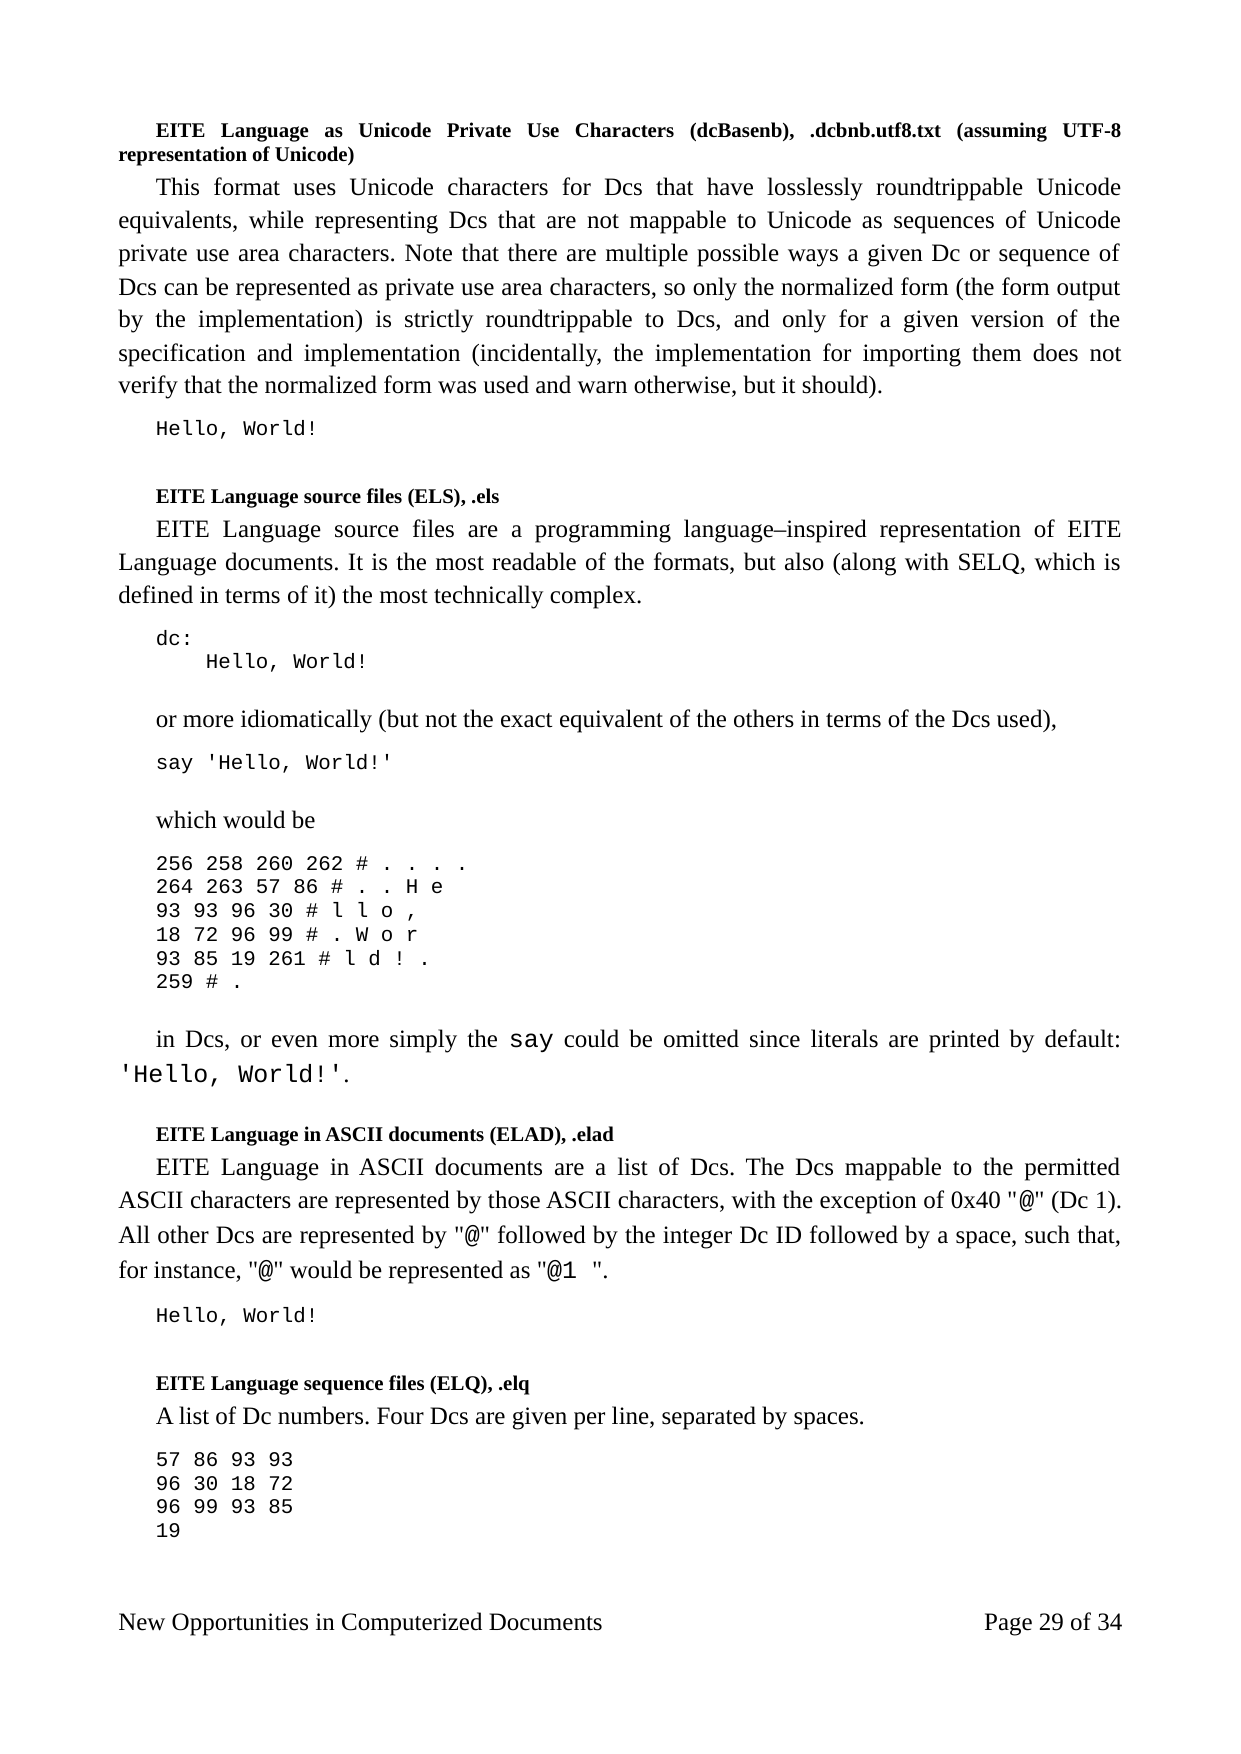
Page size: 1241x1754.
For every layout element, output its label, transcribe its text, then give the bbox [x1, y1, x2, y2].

text say 'Hello, World!' [118, 752, 1122, 776]
text in Dcs, or even more simply the say could be omitted since literals are printed by default: 'Hello, World!'. [118, 1024, 1122, 1090]
text 19 [118, 1520, 1122, 1543]
subtitle EITE Language source files (ELS), .els [118, 484, 1122, 508]
text 18 72 96 99 # . W o r [118, 924, 1122, 947]
text which would be [118, 805, 1122, 834]
text Hello, World! [118, 1305, 1122, 1329]
text dc: [118, 628, 1122, 651]
subtitle EITE Language as Unicode Private Use Characters (dcBasenb), .dcbnb.utf8.txt (assuming UTF-8 representation of Unicode) [118, 118, 1122, 166]
text 93 93 96 30 # l l o , [118, 900, 1122, 924]
subtitle EITE Language sequence files (ELQ), .elq [118, 1371, 1122, 1395]
text Hello, World! [118, 651, 1122, 675]
text 93 85 19 261 # l d ! . [118, 947, 1122, 971]
text 57 86 93 93 [118, 1449, 1122, 1473]
text 259 # . [118, 971, 1122, 995]
text EITE Language in ASCII documents are a list of Dcs. The Dcs mappable to the permitted ASCII characters are represented by those ASCII characters, with the exception of 0x40 "@" (Dc 1). All other Dcs are represented by "@" followed by the integer Dc ID followed by a space, such that, for instance, "@" would be represented as "@1 ". [118, 1152, 1122, 1286]
text Hello, World! [118, 418, 1122, 442]
text 96 30 18 72 [118, 1473, 1122, 1496]
text This format uses Unicode characters for Dcs that have losslessly roundtrippable Unicode equivalents, while representing Dcs that are not mappable to Unicode as sequences of Unicode private use area characters. Note that there are multiple possible ways a given Dc or sequence of Dcs can be represented as private use area characters, so only the normalized form (the form output by the implementation) is strictly roundtrippable to Dcs, and only for a given version of the specification and implementation (incidentally, the implementation for importing them does not verify that the normalized form was used and warn otherwise, but it should). [118, 172, 1122, 399]
text 96 99 93 85 [118, 1496, 1122, 1520]
subtitle EITE Language in ASCII documents (ELAD), .elad [118, 1122, 1122, 1146]
text EITE Language source files are a programming language–inspired representation of EITE Language documents. It is the most readable of the formats, but also (along with SELQ, which is defined in terms of it) the most technically complex. [118, 514, 1122, 609]
text or more idiomatically (but not the exact equivalent of the others in terms of the Dcs used), [118, 704, 1122, 733]
text 264 263 57 86 # . . H e [118, 877, 1122, 900]
text A list of Dc numbers. Four Dcs are given per line, separated by spaces. [118, 1401, 1122, 1430]
text 256 258 260 262 # . . . . [118, 853, 1122, 877]
